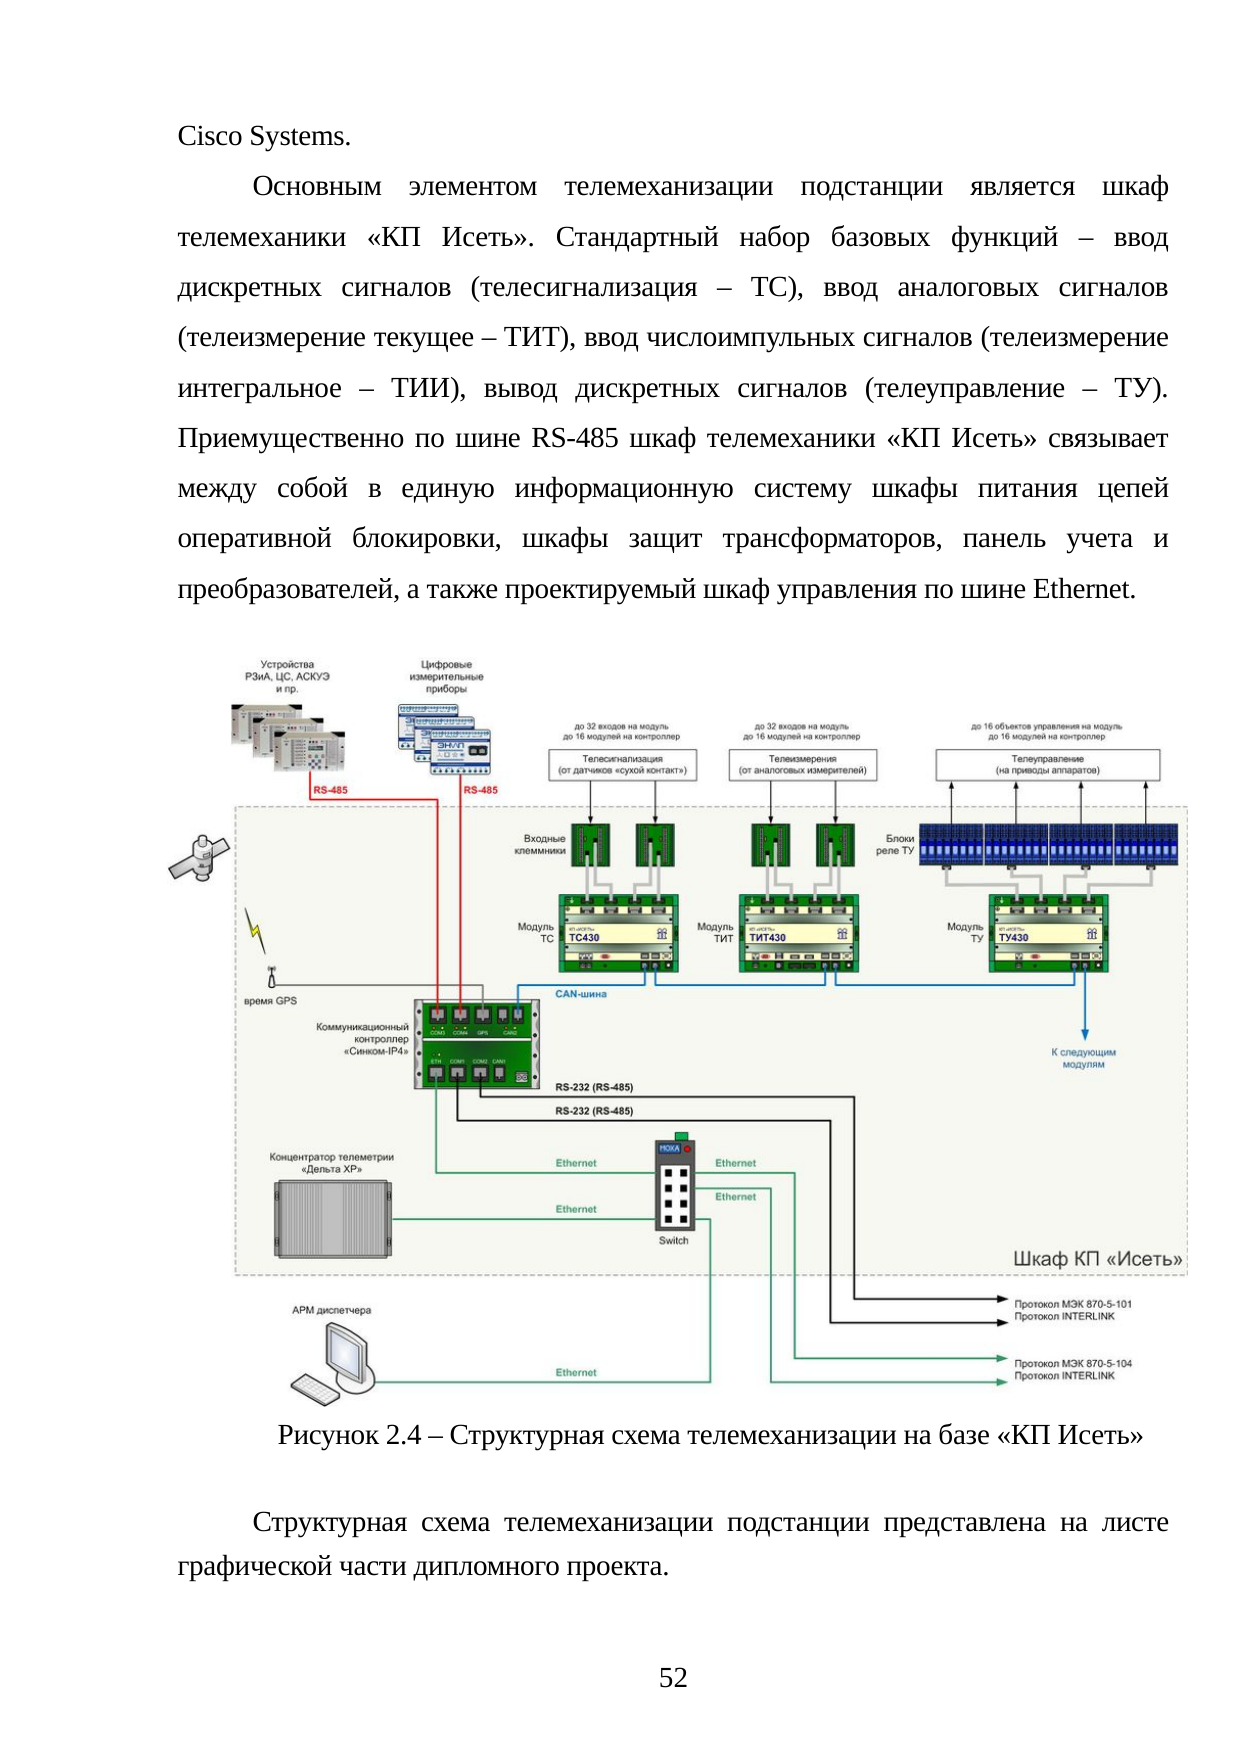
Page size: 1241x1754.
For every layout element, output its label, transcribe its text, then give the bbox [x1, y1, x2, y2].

picture [166, 657, 1188, 1407]
text Основным элементом телемеханизации подстанции является шкаф телемеханики «КП Исеть». Стандартный набор базовых функций – ввод дискретных сигналов (телесигнализация – ТС), ввод аналоговых сигналов (телеизмерение текущее – ТИТ), ввод числоимпульных сигналов (телеизмерение интегральное – ТИИ), вывод дискретных сигналов (телеуправление – ТУ). Приемущественно по шине RS-485 шкаф телемеханики «КП Исеть» связывает между собой в единую информационную систему шкафы питания цепей оперативной блокировки, шкафы защит трансформаторов, панель учета и преобразователей, а также проектируемый шкаф управления по шине Ethernet. [177, 168, 1169, 604]
text Cisco Systems. [177, 118, 1169, 152]
text Структурная схема телемеханизации подстанции представлена на листе графической части дипломного проекта. [177, 1504, 1169, 1581]
text Рисунок 2.4 – Структурная схема телемеханизации на базе «КП Исеть» [177, 1407, 1169, 1451]
